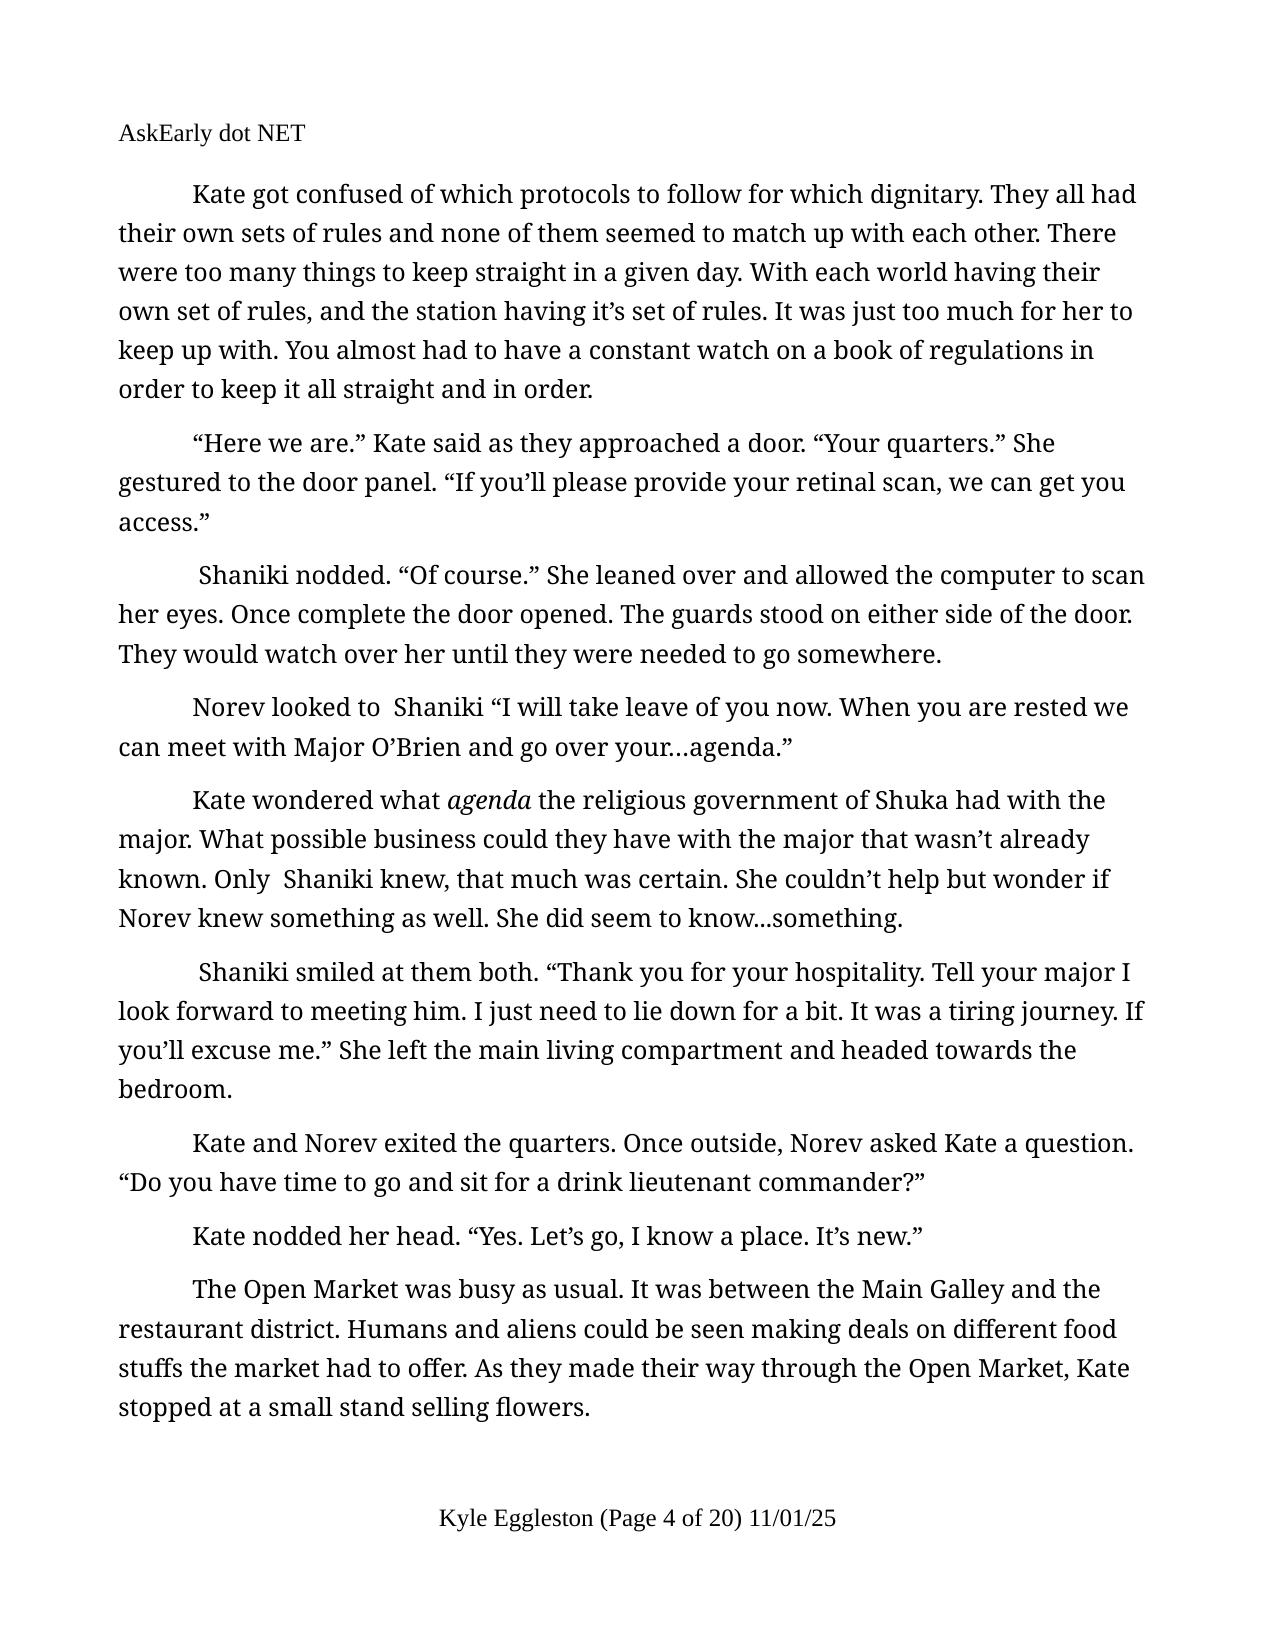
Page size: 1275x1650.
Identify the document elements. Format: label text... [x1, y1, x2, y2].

text Kate nodded her head. “Yes. Let’s go, I know a place. It’s new.” [118, 1218, 1157, 1252]
text Shaniki nodded. “Of course.” She leaned over and allowed the computer to scan her eyes. Once complete the door opened. The guards stood on either side of the door. They would watch over her until they were needed to go somewhere. [118, 558, 1157, 670]
text Kate wondered what agenda the religious government of Shuka had with the major. What possible business could they have with the major that wasn’t already known. Only Shaniki knew, that much was certain. She couldn’t help but wonder if Norev knew something as well. She did seem to know...something. [118, 783, 1157, 934]
text Kate got confused of which protocols to follow for which dignitary. They all had their own sets of rules and none of them seemed to match up with each other. There were too many things to keep straight in a given day. With each world having their own set of rules, and the station having it’s set of rules. It was just too much for her to keep up with. You almost had to have a constant watch on a book of regulations in order to keep it all straight and in order. [118, 176, 1157, 406]
text Kate and Norev exited the quarters. Once outside, Norev asked Kate a question. “Do you have time to go and sit for a drink lieutenant commander?” [118, 1126, 1157, 1199]
text The Open Market was busy as usual. It was between the Main Galley and the restaurant district. Humans and aliens could be seen making deals on different food stuffs the market had to offer. As they made their way through the Open Market, Kate stopped at a small stand selling flowers. [118, 1272, 1157, 1424]
text “Here we are.” Kate said as they approached a door. “Your quarters.” She gestured to the door panel. “If you’ll please provide your retinal scan, we can get you access.” [118, 426, 1157, 538]
text Shaniki smiled at them both. “Thank you for your hospitality. Tell your major I look forward to meeting him. I just need to lie down for a bit. It was a tiring journey. If you’ll excuse me.” She left the main living compartment and headed towards the bedroom. [118, 954, 1157, 1106]
text Norev looked to Shaniki “I will take leave of you now. When you are rested we can meet with Major O’Brien and go over your…agenda.” [118, 690, 1157, 763]
